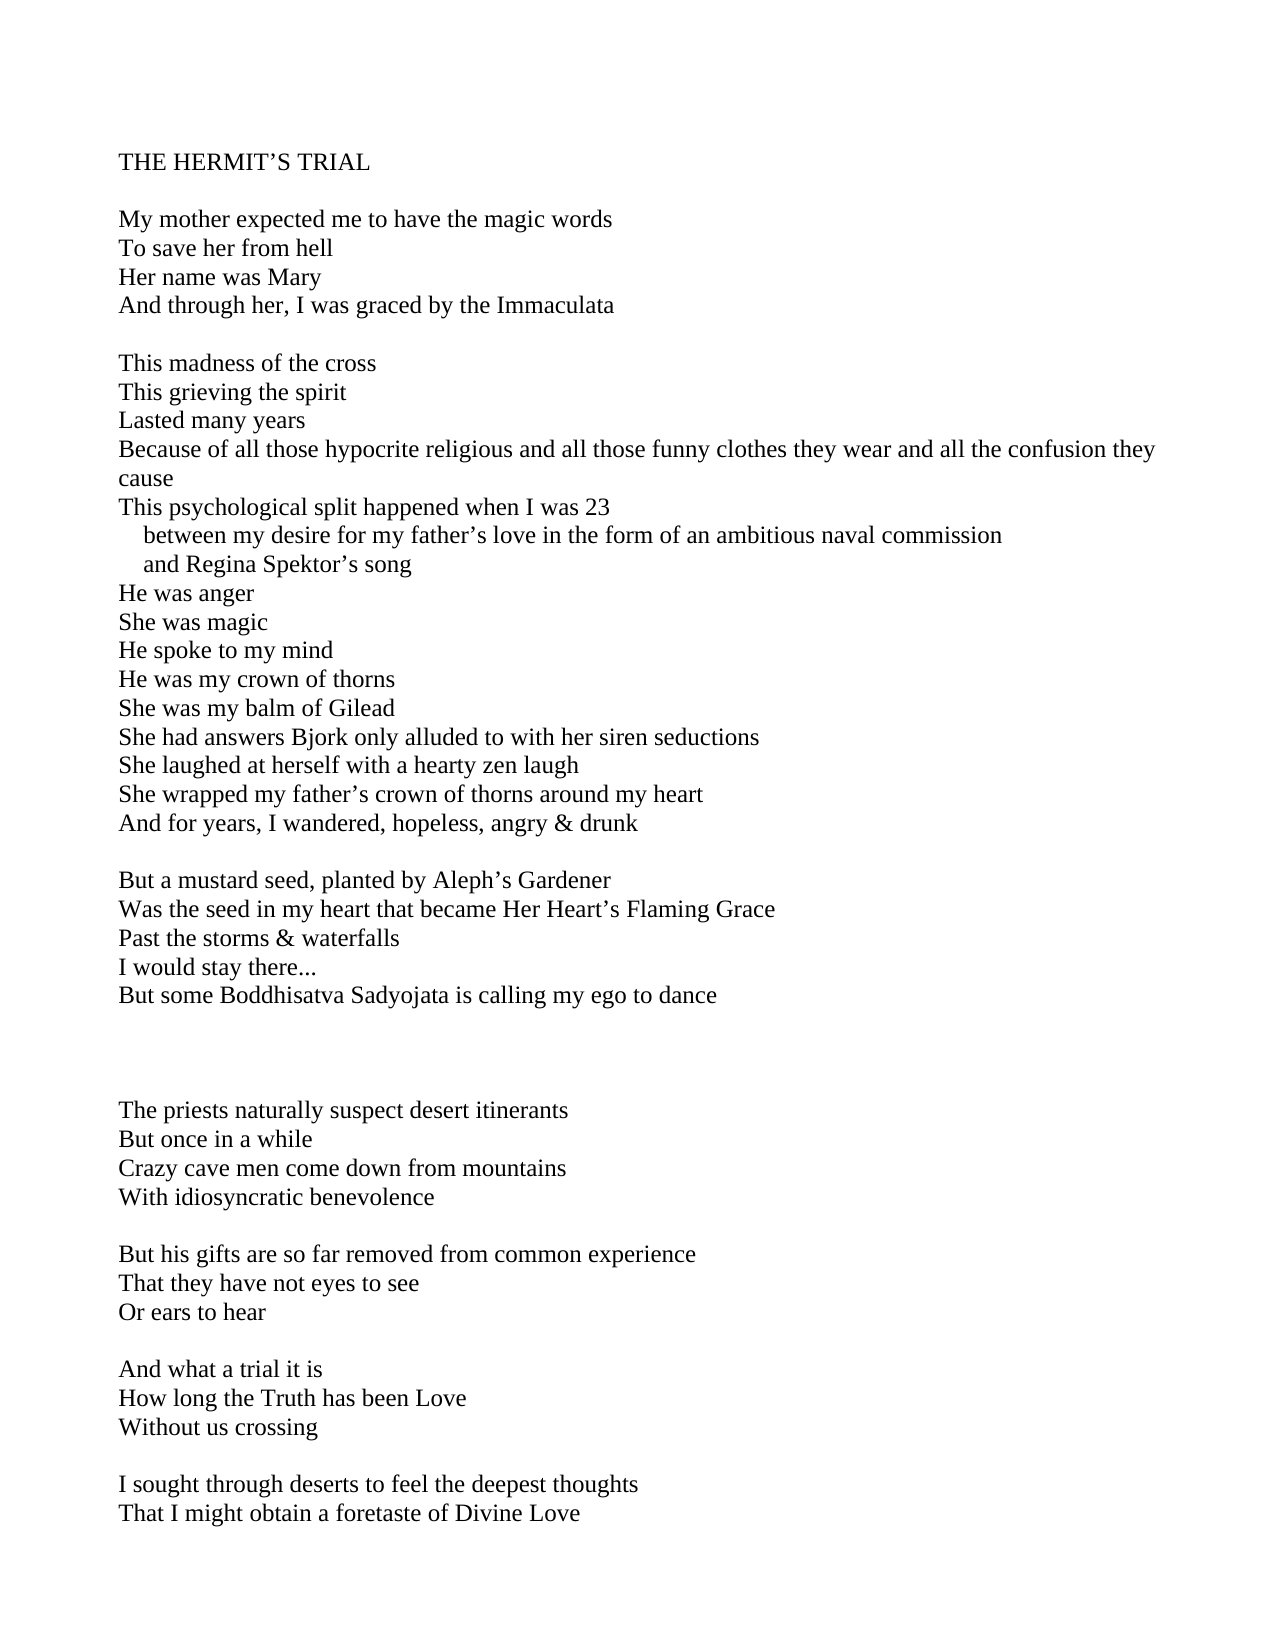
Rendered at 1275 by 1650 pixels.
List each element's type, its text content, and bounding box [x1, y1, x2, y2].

text That they have not eyes to see [118, 1268, 1157, 1297]
text And what a trial it is [118, 1354, 1157, 1383]
text I would stay there... [118, 952, 1157, 981]
text between my desire for my father’s love in the form of an ambitious naval commission [118, 521, 1157, 549]
text My mother expected me to have the magic words [118, 204, 1157, 233]
text Was the seed in my heart that became Her Heart’s Flaming Grace [118, 894, 1157, 923]
text He spoke to my mind [118, 636, 1157, 664]
text Past the storms & waterfalls [118, 923, 1157, 952]
text Because of all those hypocrite religious and all those funny clothes they wear and all the confusion they cause [118, 434, 1157, 492]
text But once in a while [118, 1124, 1157, 1153]
text With idiosyncratic benevolence [118, 1182, 1157, 1211]
text Or ears to hear [118, 1297, 1157, 1326]
text THE HERMIT’S TRIAL [118, 147, 1157, 176]
text The priests naturally suspect desert itinerants [118, 1096, 1157, 1124]
text Lasted many years [118, 406, 1157, 434]
text How long the Truth has been Love [118, 1383, 1157, 1412]
text Her name was Mary [118, 262, 1157, 291]
text She was magic [118, 607, 1157, 636]
text She wrapped my father’s crown of thorns around my heart [118, 779, 1157, 808]
text But his gifts are so far removed from common experience [118, 1239, 1157, 1268]
text And through her, I was graced by the Immaculata [118, 291, 1157, 319]
text And for years, I wandered, hopeless, angry & drunk [118, 808, 1157, 837]
text Without us crossing [118, 1412, 1157, 1441]
text and Regina Spektor’s song [118, 549, 1157, 578]
text This psychological split happened when I was 23 [118, 492, 1157, 521]
text That I might obtain a foretaste of Divine Love [118, 1498, 1157, 1527]
text But a mustard seed, planted by Aleph’s Gardener [118, 866, 1157, 894]
text He was my crown of thorns [118, 664, 1157, 693]
text She had answers Bjork only alluded to with her siren seductions [118, 722, 1157, 751]
text I sought through deserts to feel the deepest thoughts [118, 1469, 1157, 1498]
text This grieving the spirit [118, 377, 1157, 406]
text Crazy cave men come down from mountains [118, 1153, 1157, 1182]
text But some Boddhisatva Sadyojata is calling my ego to dance [118, 981, 1157, 1009]
text He was anger [118, 578, 1157, 607]
text To save her from hell [118, 233, 1157, 262]
text She laughed at herself with a hearty zen laugh [118, 751, 1157, 779]
text She was my balm of Gilead [118, 693, 1157, 722]
text This madness of the cross [118, 348, 1157, 377]
